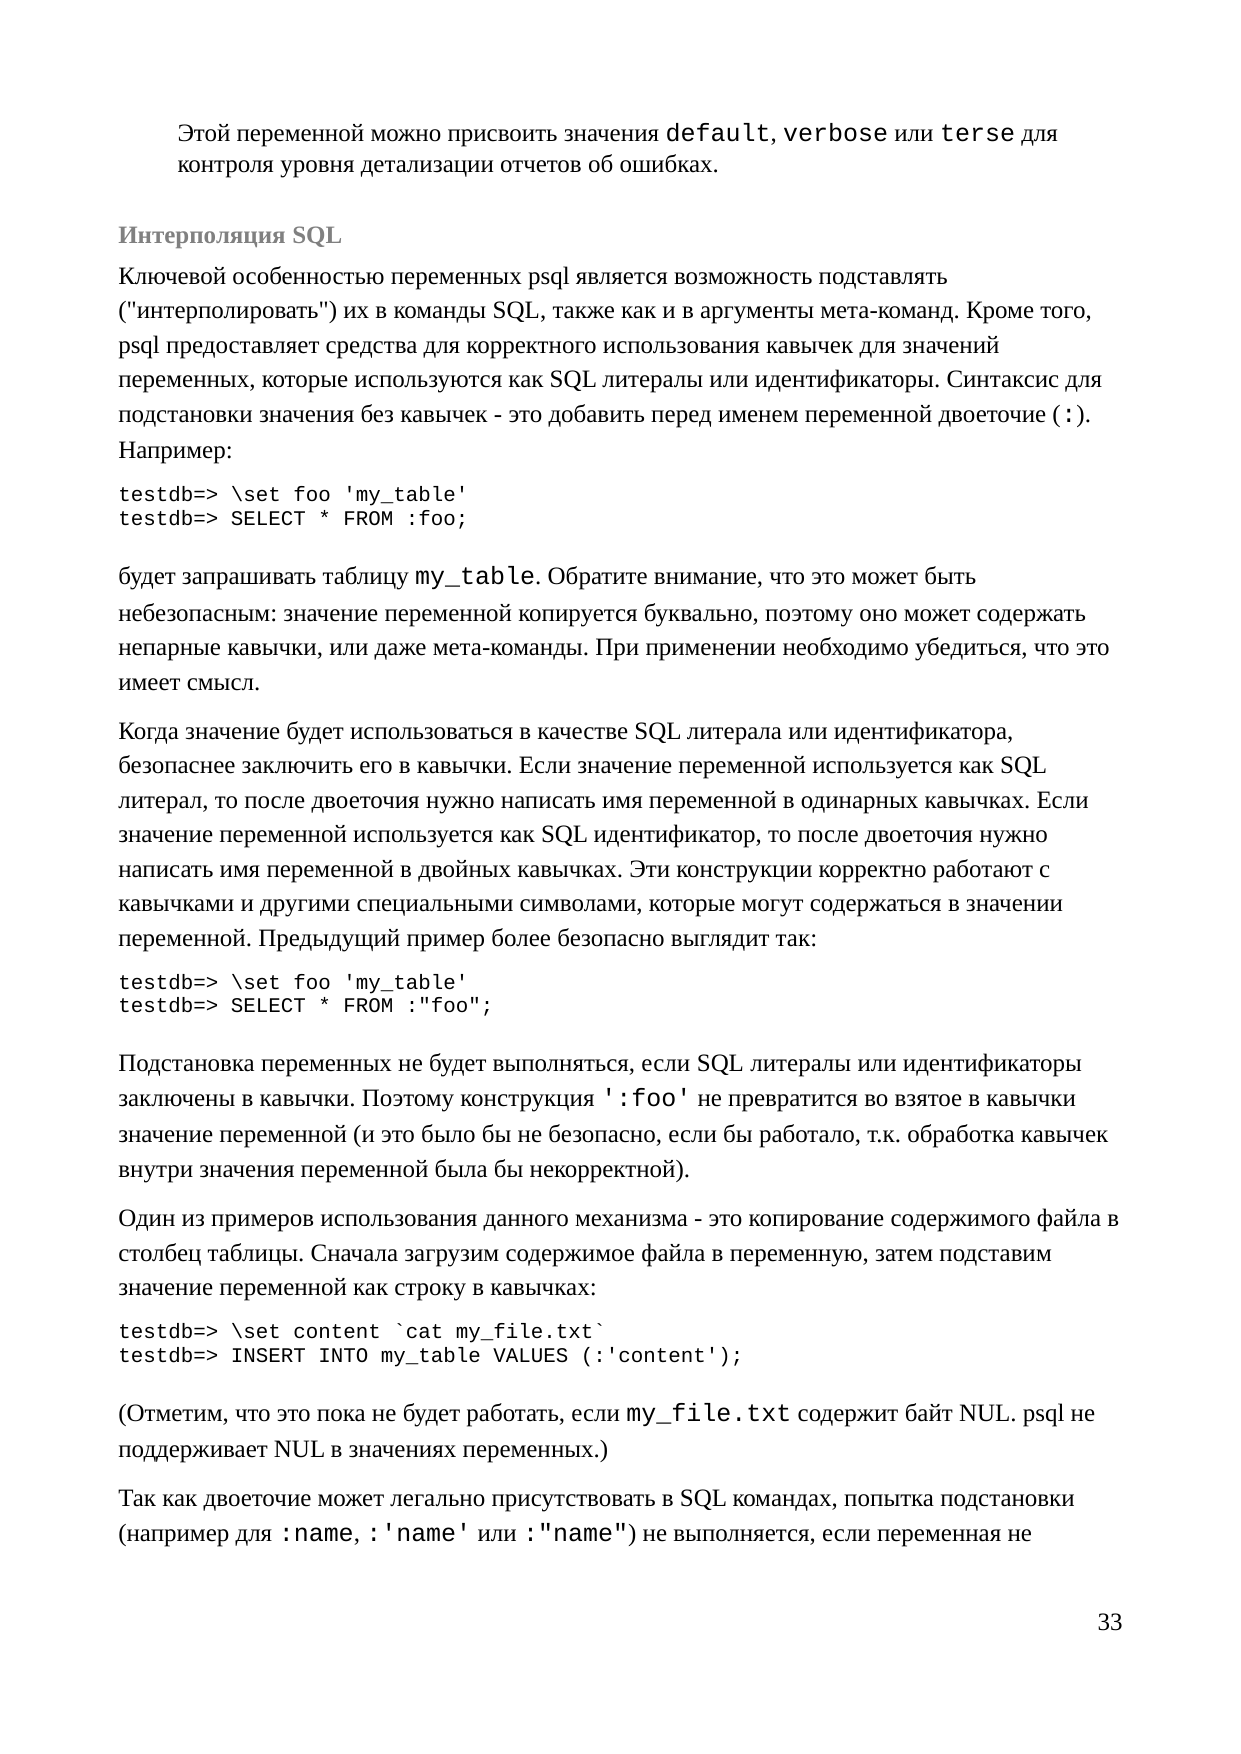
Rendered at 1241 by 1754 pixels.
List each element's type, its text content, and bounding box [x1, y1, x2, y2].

text testdb=> INSERT INTO my_table VALUES (:'content'); [118, 1345, 1122, 1368]
text testdb=> SELECT * FROM :"foo"; [118, 995, 1122, 1019]
text testdb=> \set foo 'my_table' [118, 972, 1122, 995]
text Так как двоеточие может легально присутствовать в SQL командах, попытка подстановки (например для :name, :'name' или :"name") не выполняется, если переменная не [118, 1483, 1122, 1549]
text Ключевой особенностью переменных psql является возможность подставлять ("интерполировать") их в команды SQL, также как и в аргументы мета-команд. Кроме того, psql предоставляет средства для корректного использования кавычек для значений переменных, которые используются как SQL литералы или идентификаторы. Синтаксис для подстановки значения без кавычек - это добавить перед именем переменной двоеточие (:). Например: [118, 261, 1122, 464]
text testdb=> \set content `cat my_file.txt` [118, 1321, 1122, 1345]
text будет запрашивать таблицу my_table. Обратите внимание, что это может быть небезопасным: значение переменной копируется буквально, поэтому оно может содержать непарные кавычки, или даже мета-команды. При применении необходимо убедиться, что это имеет смысл. [118, 561, 1122, 696]
text Один из примеров использования данного механизма - это копирование содержимого файла в столбец таблицы. Сначала загрузим содержимое файла в переменную, затем подставим значение переменной как строку в кавычках: [118, 1203, 1122, 1301]
list Этой переменной можно присвоить значения default, verbose или terse для контроля уровня детализации отчетов об ошибках. [177, 118, 1122, 178]
text Когда значение будет использоваться в качестве SQL литерала или идентификатора, безопаснее заключить его в кавычки. Если значение переменной используется как SQL литерал, то после двоеточия нужно написать имя переменной в одинарных кавычках. Если значение переменной используется как SQL идентификатор, то после двоеточия нужно написать имя переменной в двойных кавычках. Эти конструкции корректно работают с кавычками и другими специальными символами, которые могут содержаться в значении переменной. Предыдущий пример более безопасно выглядит так: [118, 716, 1122, 951]
text (Отметим, что это пока не будет работать, если my_file.txt содержит байт NUL. psql не поддерживает NUL в значениях переменных.) [118, 1398, 1122, 1463]
text testdb=> \set foo 'my_table' [118, 484, 1122, 508]
text testdb=> SELECT * FROM :foo; [118, 508, 1122, 532]
text Подстановка переменных не будет выполняться, если SQL литералы или идентификаторы заключены в кавычки. Поэтому конструкция ':foo' не превратится во взятое в кавычки значение переменной (и это было бы не безопасно, если бы работало, т.к. обработка кавычек внутри значения переменной была бы некорректной). [118, 1048, 1122, 1183]
subtitle Интерполяция SQL [118, 220, 1122, 248]
